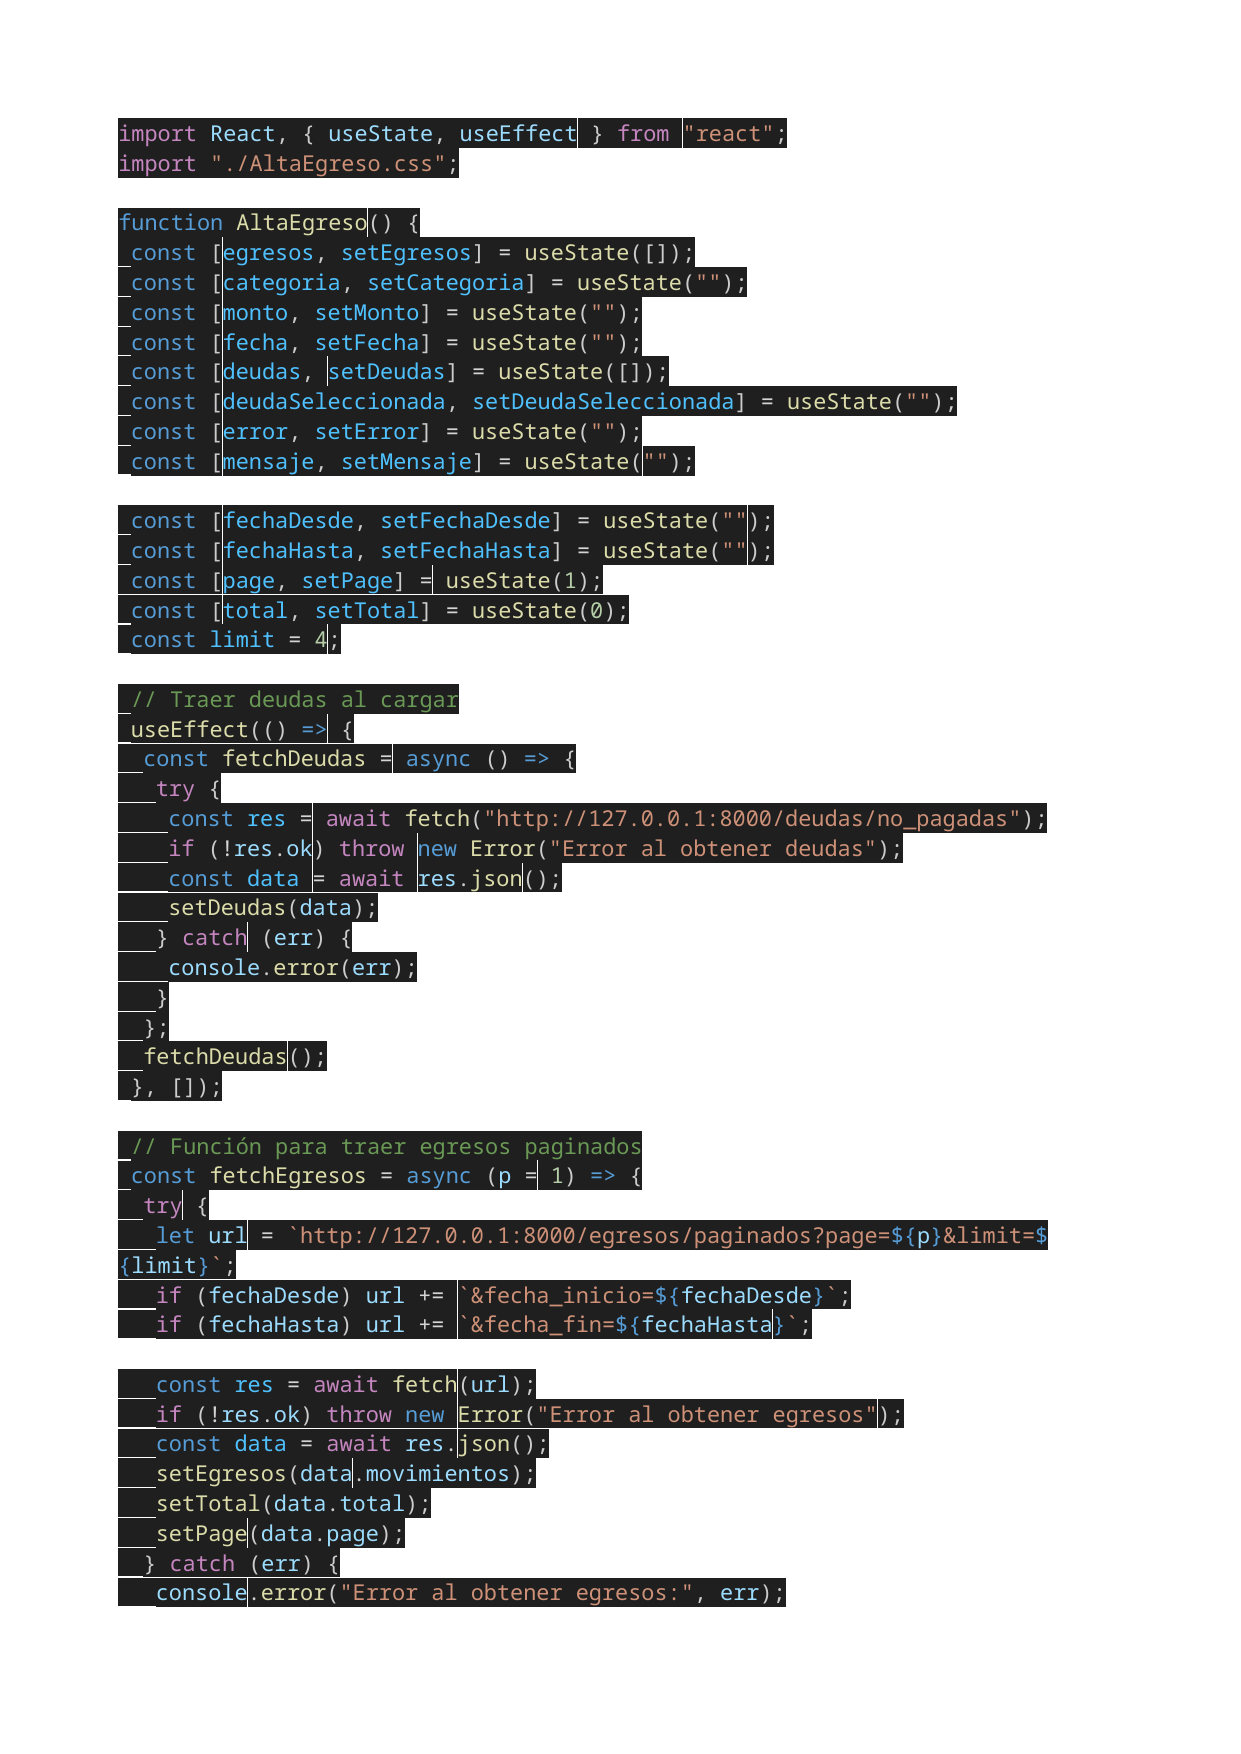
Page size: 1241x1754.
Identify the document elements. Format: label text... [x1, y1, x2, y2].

text const [fecha, setFecha] = useState(""); [118, 327, 1122, 356]
text const [page, setPage] = useState(1); [118, 565, 1122, 594]
text let url = `http://127.0.0.1:8000/egresos/paginados?page=${p}&limit=${limit}`; [118, 1220, 1122, 1279]
text if (fechaDesde) url += `&fecha_inicio=${fechaDesde}`; [118, 1279, 1122, 1309]
text const fetchDeudas = async () => { [118, 743, 1122, 773]
text // Traer deudas al cargar [118, 684, 1122, 714]
text if (fechaHasta) url += `&fecha_fin=${fechaHasta}`; [118, 1309, 1122, 1339]
text function AltaEgreso() { [118, 207, 1122, 237]
text console.error(err); [118, 952, 1122, 982]
text setPage(data.page); [118, 1518, 1122, 1548]
text if (!res.ok) throw new Error("Error al obtener egresos"); [118, 1399, 1122, 1428]
text const data = await res.json(); [118, 863, 1122, 892]
text const [fechaHasta, setFechaHasta] = useState(""); [118, 535, 1122, 565]
text const [categoria, setCategoria] = useState(""); [118, 267, 1122, 297]
text try { [118, 773, 1122, 803]
text if (!res.ok) throw new Error("Error al obtener deudas"); [118, 833, 1122, 863]
text setDeudas(data); [118, 892, 1122, 922]
text } [118, 982, 1122, 1012]
text const [mensaje, setMensaje] = useState(""); [118, 446, 1122, 476]
text import "./AltaEgreso.css"; [118, 148, 1122, 178]
text }; [118, 1012, 1122, 1041]
text const [monto, setMonto] = useState(""); [118, 297, 1122, 327]
text const data = await res.json(); [118, 1428, 1122, 1458]
text const res = await fetch("http://127.0.0.1:8000/deudas/no_pagadas"); [118, 803, 1122, 833]
text useEffect(() => { [118, 714, 1122, 743]
text setTotal(data.total); [118, 1488, 1122, 1518]
text } catch (err) { [118, 922, 1122, 952]
text const limit = 4; [118, 624, 1122, 654]
text const [deudaSeleccionada, setDeudaSeleccionada] = useState(""); [118, 386, 1122, 416]
text } catch (err) { [118, 1548, 1122, 1577]
text const [error, setError] = useState(""); [118, 416, 1122, 446]
text const [total, setTotal] = useState(0); [118, 594, 1122, 624]
text try { [118, 1190, 1122, 1220]
text const fetchEgresos = async (p = 1) => { [118, 1160, 1122, 1190]
text const [fechaDesde, setFechaDesde] = useState(""); [118, 505, 1122, 535]
text }, []); [118, 1071, 1122, 1101]
text setEgresos(data.movimientos); [118, 1458, 1122, 1488]
text fetchDeudas(); [118, 1041, 1122, 1071]
text const res = await fetch(url); [118, 1369, 1122, 1399]
text console.error("Error al obtener egresos:", err); [118, 1577, 1122, 1607]
text const [deudas, setDeudas] = useState([]); [118, 356, 1122, 386]
text const [egresos, setEgresos] = useState([]); [118, 237, 1122, 267]
text import React, { useState, useEffect } from "react"; [118, 118, 1122, 148]
text // Función para traer egresos paginados [118, 1131, 1122, 1160]
